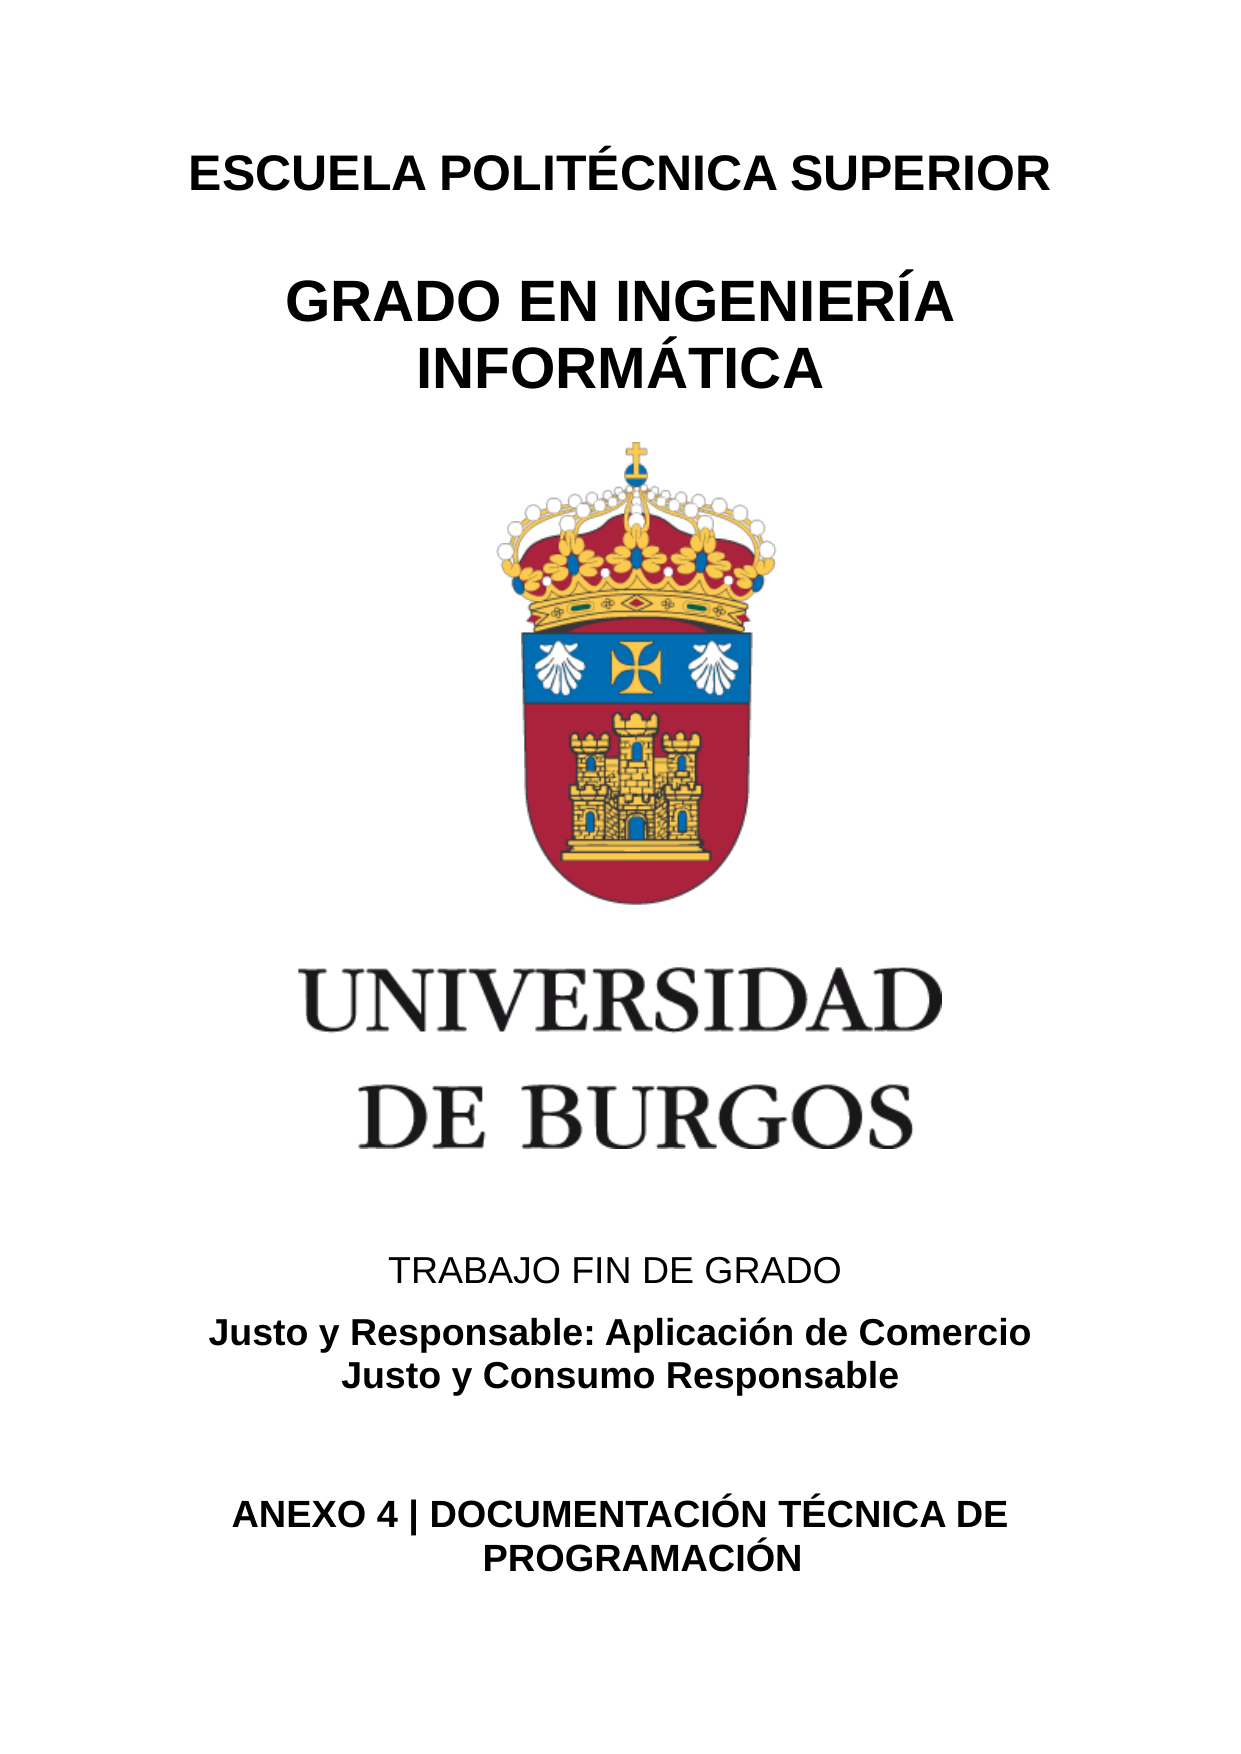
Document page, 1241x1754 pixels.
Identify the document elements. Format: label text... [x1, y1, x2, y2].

subtitle Justo y Responsable: Aplicación de Comercio Justo y Consumo Responsable [118, 1310, 1122, 1397]
subtitle ANEXO 4 | DOCUMENTACIÓN TÉCNICA DE PROGRAMACIÓN [118, 1492, 1122, 1579]
picture [298, 442, 942, 1149]
subtitle TRABAJO FIN DE GRADO [118, 1248, 1122, 1292]
title GRADO EN INGENIERÍA INFORMÁTICA [118, 267, 1122, 401]
title ESCUELA POLITÉCNICA SUPERIOR [118, 143, 1122, 201]
